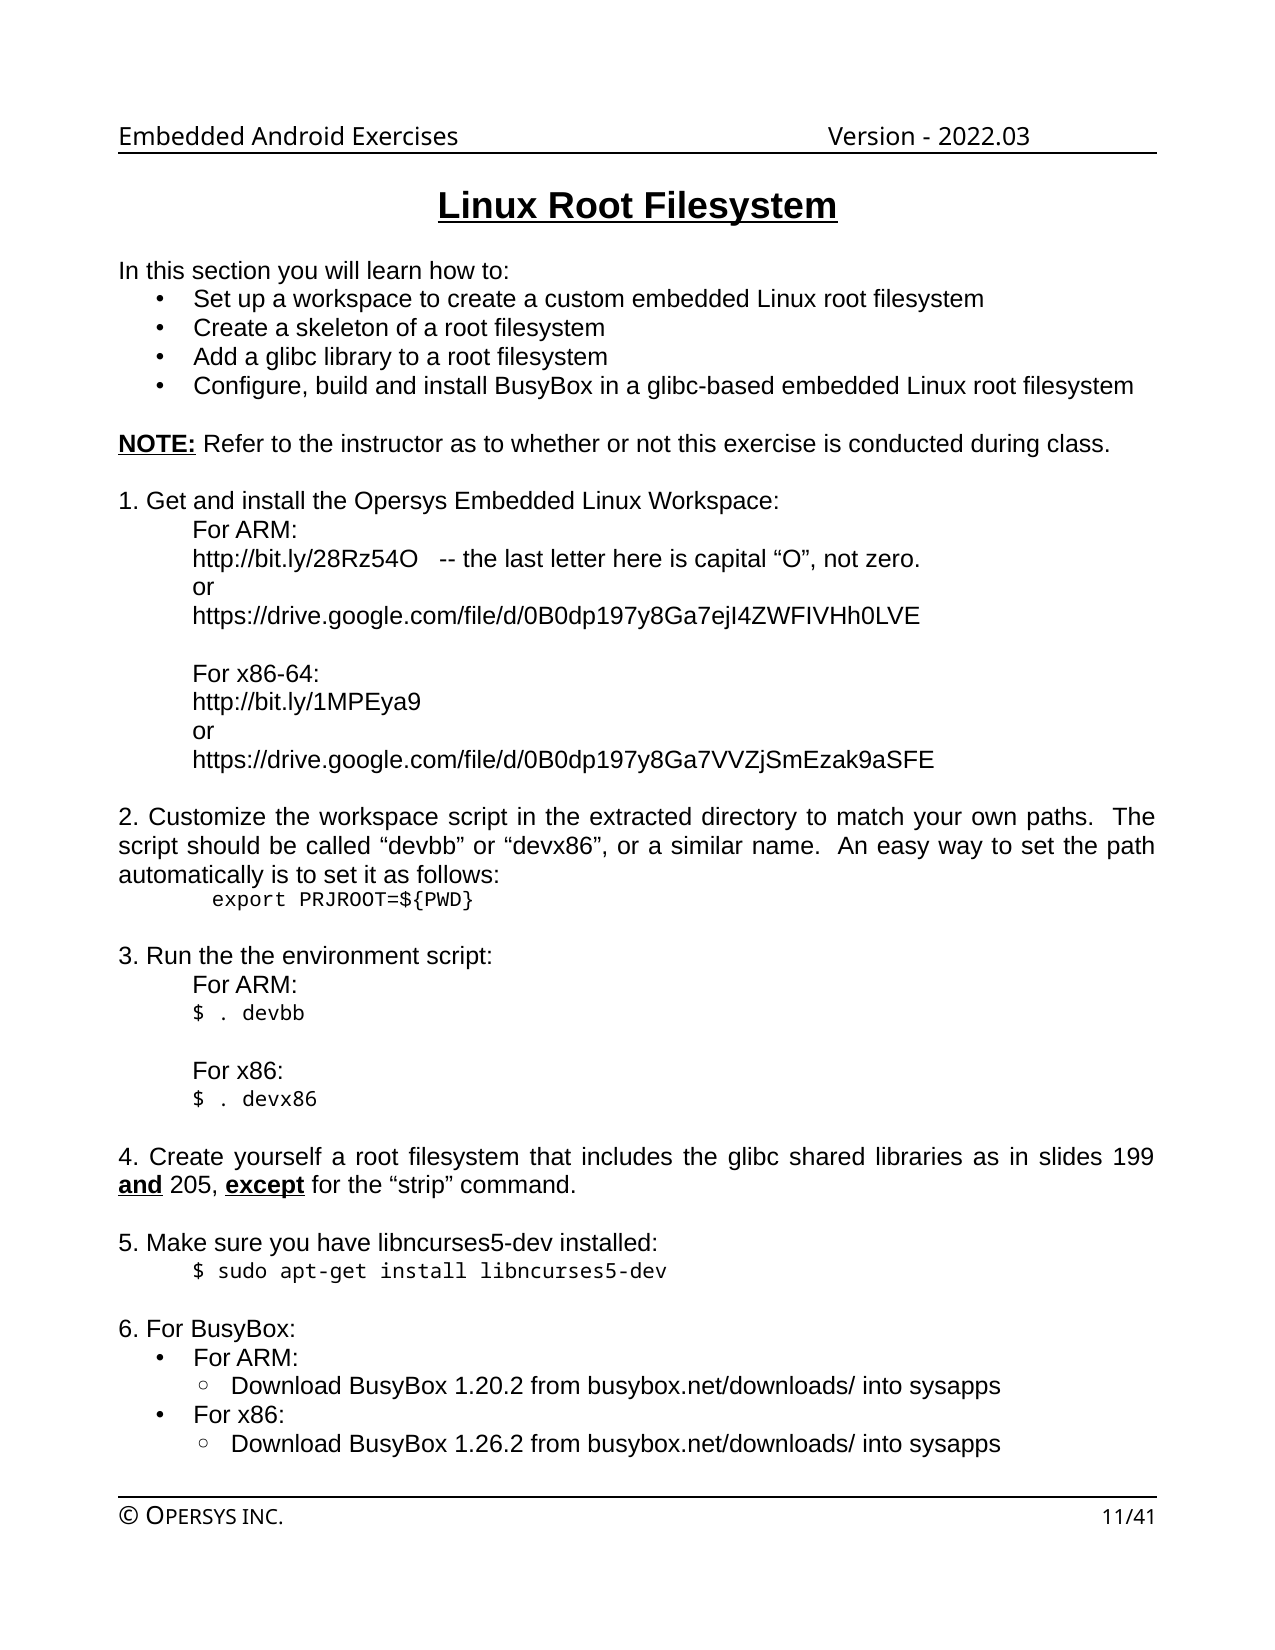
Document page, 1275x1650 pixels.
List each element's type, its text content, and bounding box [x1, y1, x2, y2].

text Linux Root Filesystem [118, 184, 1157, 227]
text 5. Make sure you have libncurses5-dev installed: [118, 1228, 1157, 1257]
text 4. Create yourself a root filesystem that includes the glibc shared libraries as in slides 199 and 205, except for the “strip” command. [118, 1142, 1157, 1199]
text or [192, 716, 1157, 745]
list Download BusyBox 1.26.2 from busybox.net/downloads/ into sysapps [193, 1429, 1157, 1458]
list Set up a workspace to create a custom embedded Linux root filesystem [156, 284, 1157, 313]
text https://drive.google.com/file/d/0B0dp197y8Ga7ejI4ZWFIVHh0LVE [192, 601, 1157, 630]
text http://bit.ly/28Rz54O -- the last letter here is capital “O”, not zero. [192, 543, 1157, 572]
list For x86: [156, 1400, 1157, 1429]
text For ARM: [192, 970, 1157, 998]
text In this section you will learn how to: [118, 256, 1157, 284]
text 6. For BusyBox: [118, 1314, 1157, 1342]
text 1. Get and install the Opersys Embedded Linux Workspace: [118, 486, 1157, 515]
text $ . devbb [192, 998, 1157, 1027]
text $ sudo apt-get install libncurses5-dev [192, 1257, 1157, 1285]
text 2. Customize the workspace script in the extracted directory to match your own paths. The script should be called “devbb” or “devx86”, or a similar name. An easy way to set the path automatically is to set it as follows: [118, 802, 1157, 888]
text export PRJROOT=${PWD} [212, 888, 1157, 912]
text For x86-64: [192, 658, 1157, 687]
text https://drive.google.com/file/d/0B0dp197y8Ga7VVZjSmEzak9aSFE [192, 745, 1157, 773]
list Configure, build and install BusyBox in a glibc-based embedded Linux root filesystem [156, 371, 1157, 400]
list Add a glibc library to a root filesystem [156, 342, 1157, 371]
text 3. Run the the environment script: [118, 941, 1157, 970]
text http://bit.ly/1MPEya9 [192, 687, 1157, 716]
list Download BusyBox 1.20.2 from busybox.net/downloads/ into sysapps [193, 1371, 1157, 1400]
text For x86: [192, 1056, 1157, 1084]
list Create a skeleton of a root filesystem [156, 313, 1157, 342]
text $ . devx86 [192, 1084, 1157, 1113]
text For ARM: [192, 515, 1157, 543]
text NOTE: Refer to the instructor as to whether or not this exercise is conducted during class. [118, 428, 1157, 457]
text or [192, 572, 1157, 601]
list For ARM: [156, 1342, 1157, 1371]
